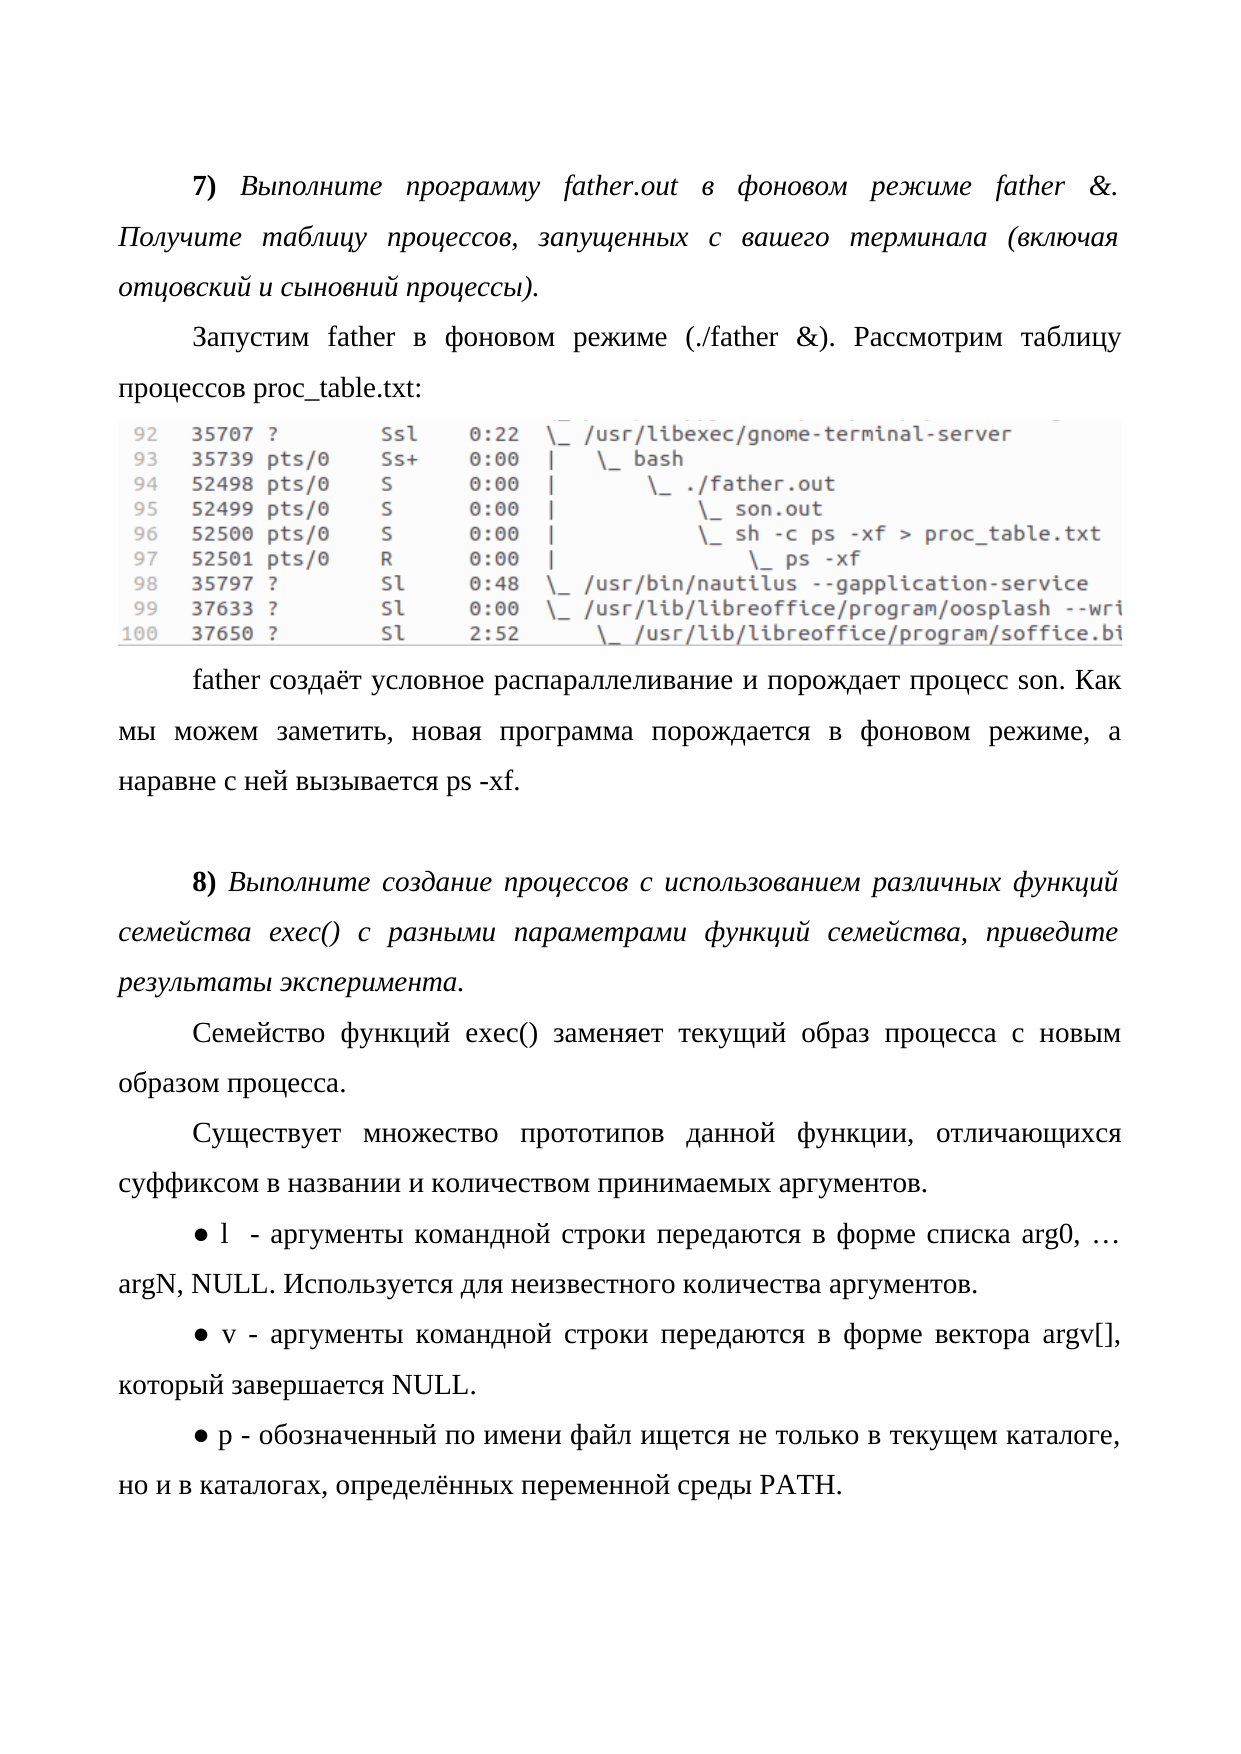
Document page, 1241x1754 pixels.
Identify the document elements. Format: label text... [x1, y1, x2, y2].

text Существует множество прототипов данной функции, отличающихся суффиксом в названии и количеством принимаемых аргументов. [118, 1115, 1122, 1199]
text 8) Выполните создание процессов с использованием различных функций семейства exec() с разными параметрами функций семейства, приведите результаты эксперимента. [118, 864, 1122, 998]
text father создаёт условное распараллеливание и порождает процесс son. Как мы можем заметить, новая программа порождается в фоновом режиме, а наравне с ней вызывается ps -xf. [118, 646, 1122, 797]
text Запустим father в фоновом режиме (./father &). Рассмотрим таблицу процессов proc_table.txt: [118, 319, 1122, 403]
text ● v - аргументы командной строки передаются в форме вектора argv[], который завершается NULL. [118, 1317, 1122, 1400]
text ● l - аргументы командной строки передаются в форме списка arg0, … argN, NULL. Используется для неизвестного количества аргументов. [118, 1216, 1122, 1300]
text 7) Выполните программу father.out в фоновом режиме father &. Получите таблицу процессов, запущенных с вашего терминала (включая отцовский и сыновний процессы). [118, 168, 1122, 303]
picture [118, 420, 1123, 646]
text ● p - обозначенный по имени файл ищется не только в текущем каталоге, но и в каталогах, определённых переменной среды PATH. [118, 1417, 1122, 1501]
text Семейство функций exec() заменяет текущий образ процесса с новым образом процесса. [118, 1015, 1122, 1098]
